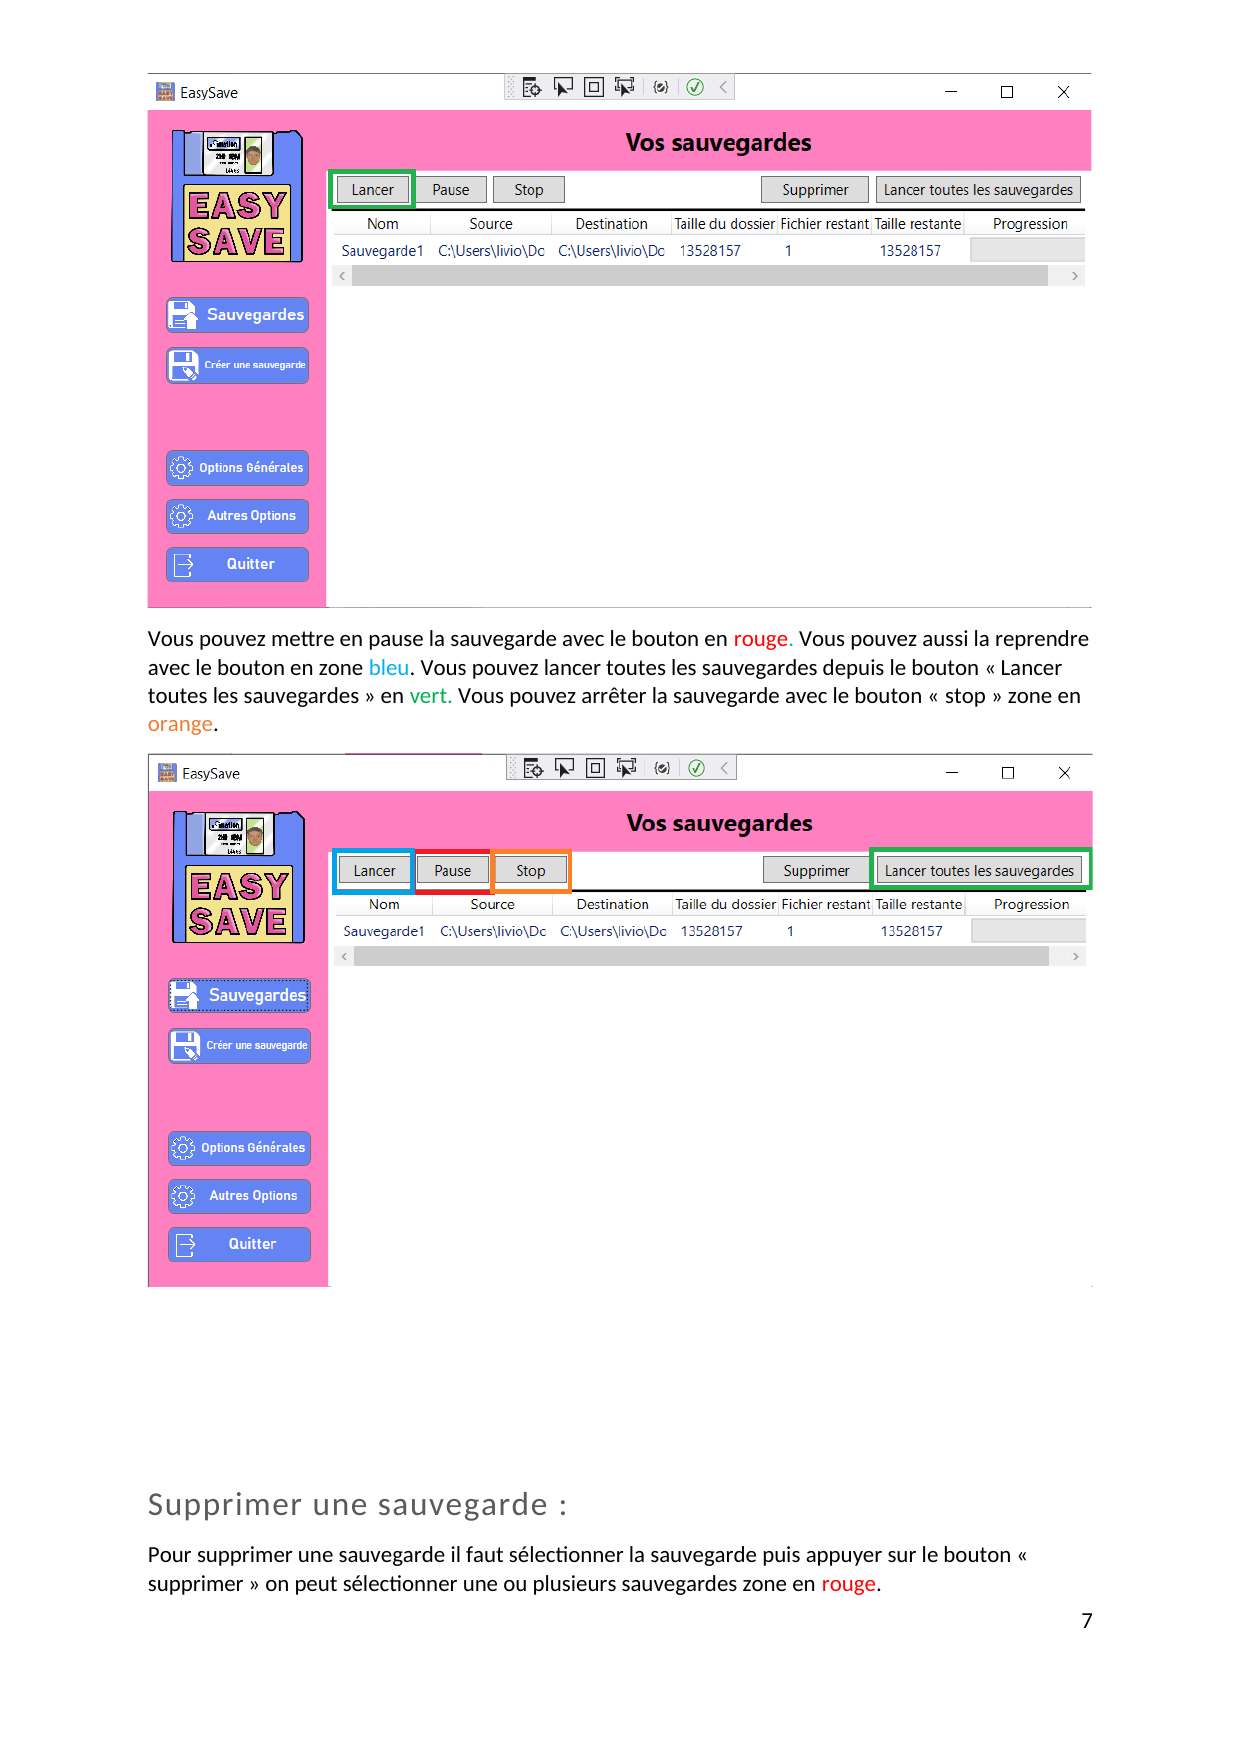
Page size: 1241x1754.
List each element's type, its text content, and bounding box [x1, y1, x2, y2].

text Supprimer une sauvegarde : [148, 1483, 1093, 1524]
text Vous pouvez mettre en pause la sauvegarde avec le bouton en rouge. Vous pouvez aussi la reprendre avec le bouton en zone bleu. Vous pouvez lancer toutes les sauvegardes depuis le bouton « Lancer toutes les sauvegardes » en vert. Vous pouvez arrêter la sauvegarde avec le bouton « stop » zone en orange. [148, 624, 1093, 737]
text Pour supprimer une sauvegarde il faut sélectionner la sauvegarde puis appuyer sur le bouton « supprimer » on peut sélectionner une ou plusieurs sauvegardes zone en rouge. [148, 1541, 1093, 1597]
